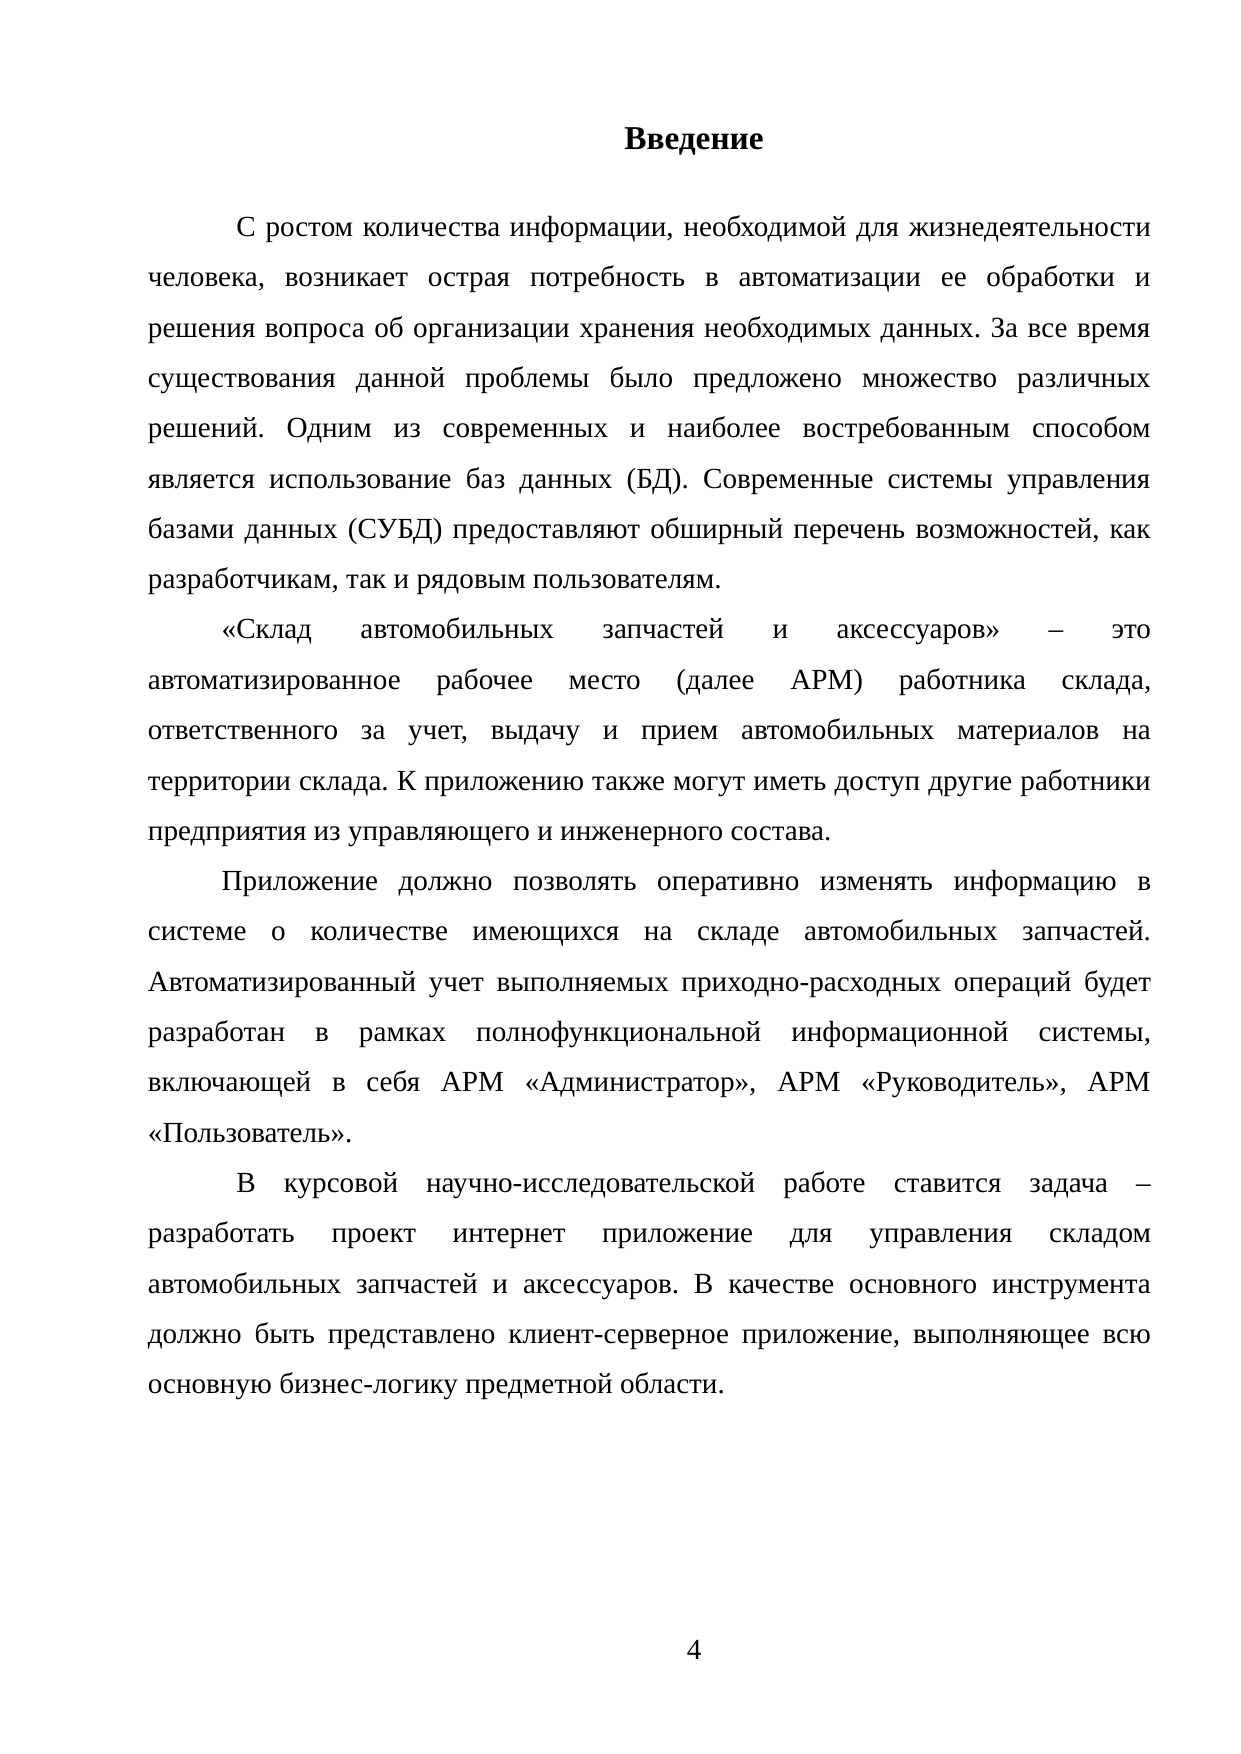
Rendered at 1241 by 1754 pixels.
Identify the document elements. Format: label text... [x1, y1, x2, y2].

text Приложение должно позволять оперативно изменять информацию в системе о количестве имеющихся на складе автомобильных запчастей. Автоматизированный учет выполняемых приходно-расходных операций будет разработан в рамках полнофункциональной информационной системы, включающей в себя АРМ «Администратор», АРМ «Руководитель», АРМ «Пользователь». [148, 863, 1152, 1148]
text С ростом количества информации, необходимой для жизнедеятельности человека, возникает острая потребность в автоматизации ее обработки и решения вопроса об организации хранения необходимых данных. За все время существования данной проблемы было предложено множество различных решений. Одним из современных и наиболее востребованным способом является использование баз данных (БД). Современные системы управления базами данных (СУБД) предоставляют обширный перечень возможностей, как разработчикам, так и рядовым пользователям. [148, 209, 1152, 595]
text В курсовой научно-исследовательской работе ставится задача – разработать проект интернет приложение для управления складом автомобильных запчастей и аксессуаров. В качестве основного инструмента должно быть представлено клиент-серверное приложение, выполняющее всю основную бизнес-логику предметной области. [148, 1165, 1152, 1400]
text «Склад автомобильных запчастей и аксессуаров» – это автоматизированное рабочее место (далее АРМ) работника склада, ответственного за учет, выдачу и прием автомобильных материалов на территории склада. К приложению также могут иметь доступ другие работники предприятия из управляющего и инженерного состава. [148, 612, 1152, 846]
subtitle Введение [148, 118, 1152, 156]
